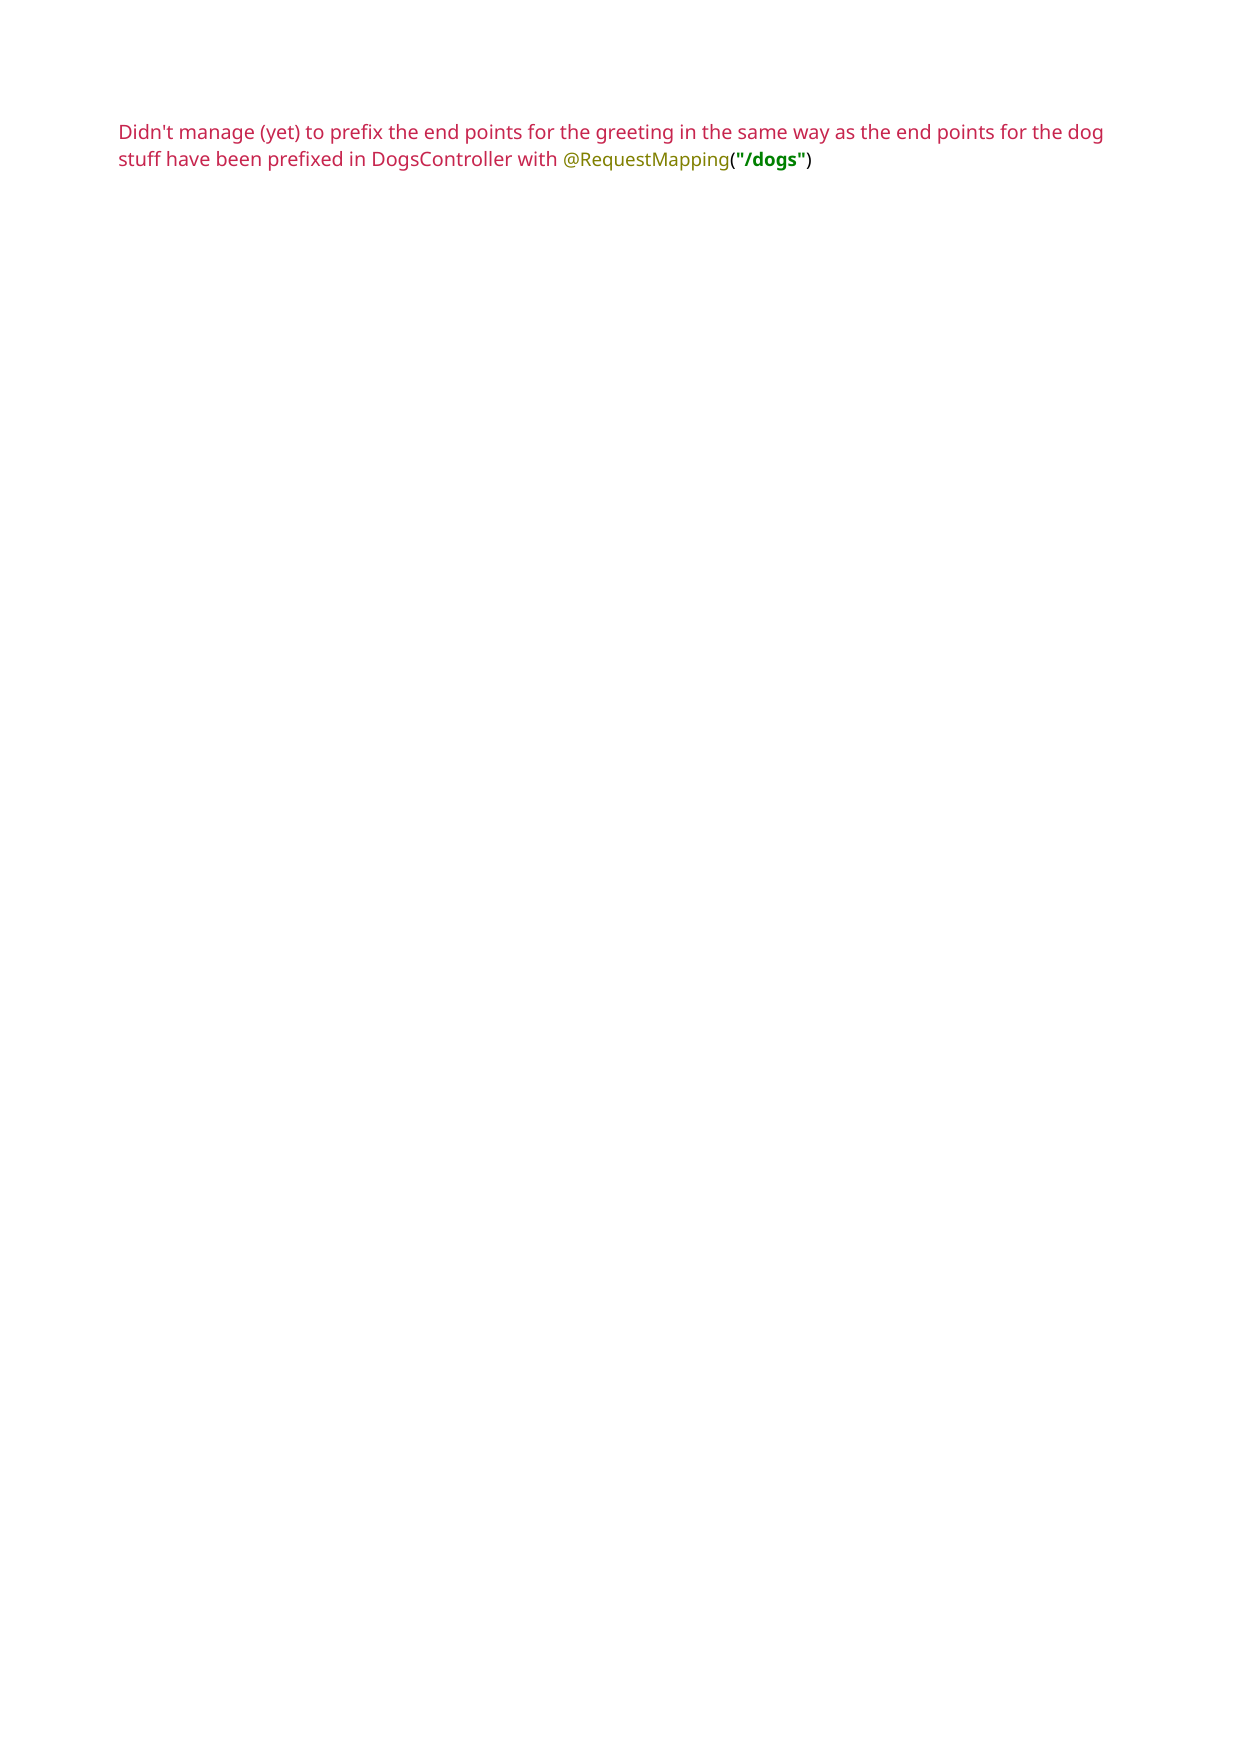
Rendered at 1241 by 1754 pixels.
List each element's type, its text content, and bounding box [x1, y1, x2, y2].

text Didn't manage (yet) to prefix the end points for the greeting in the same way as the end points for the dog stuff have been prefixed in DogsController with @RequestMapping("/dogs") [118, 118, 1122, 172]
